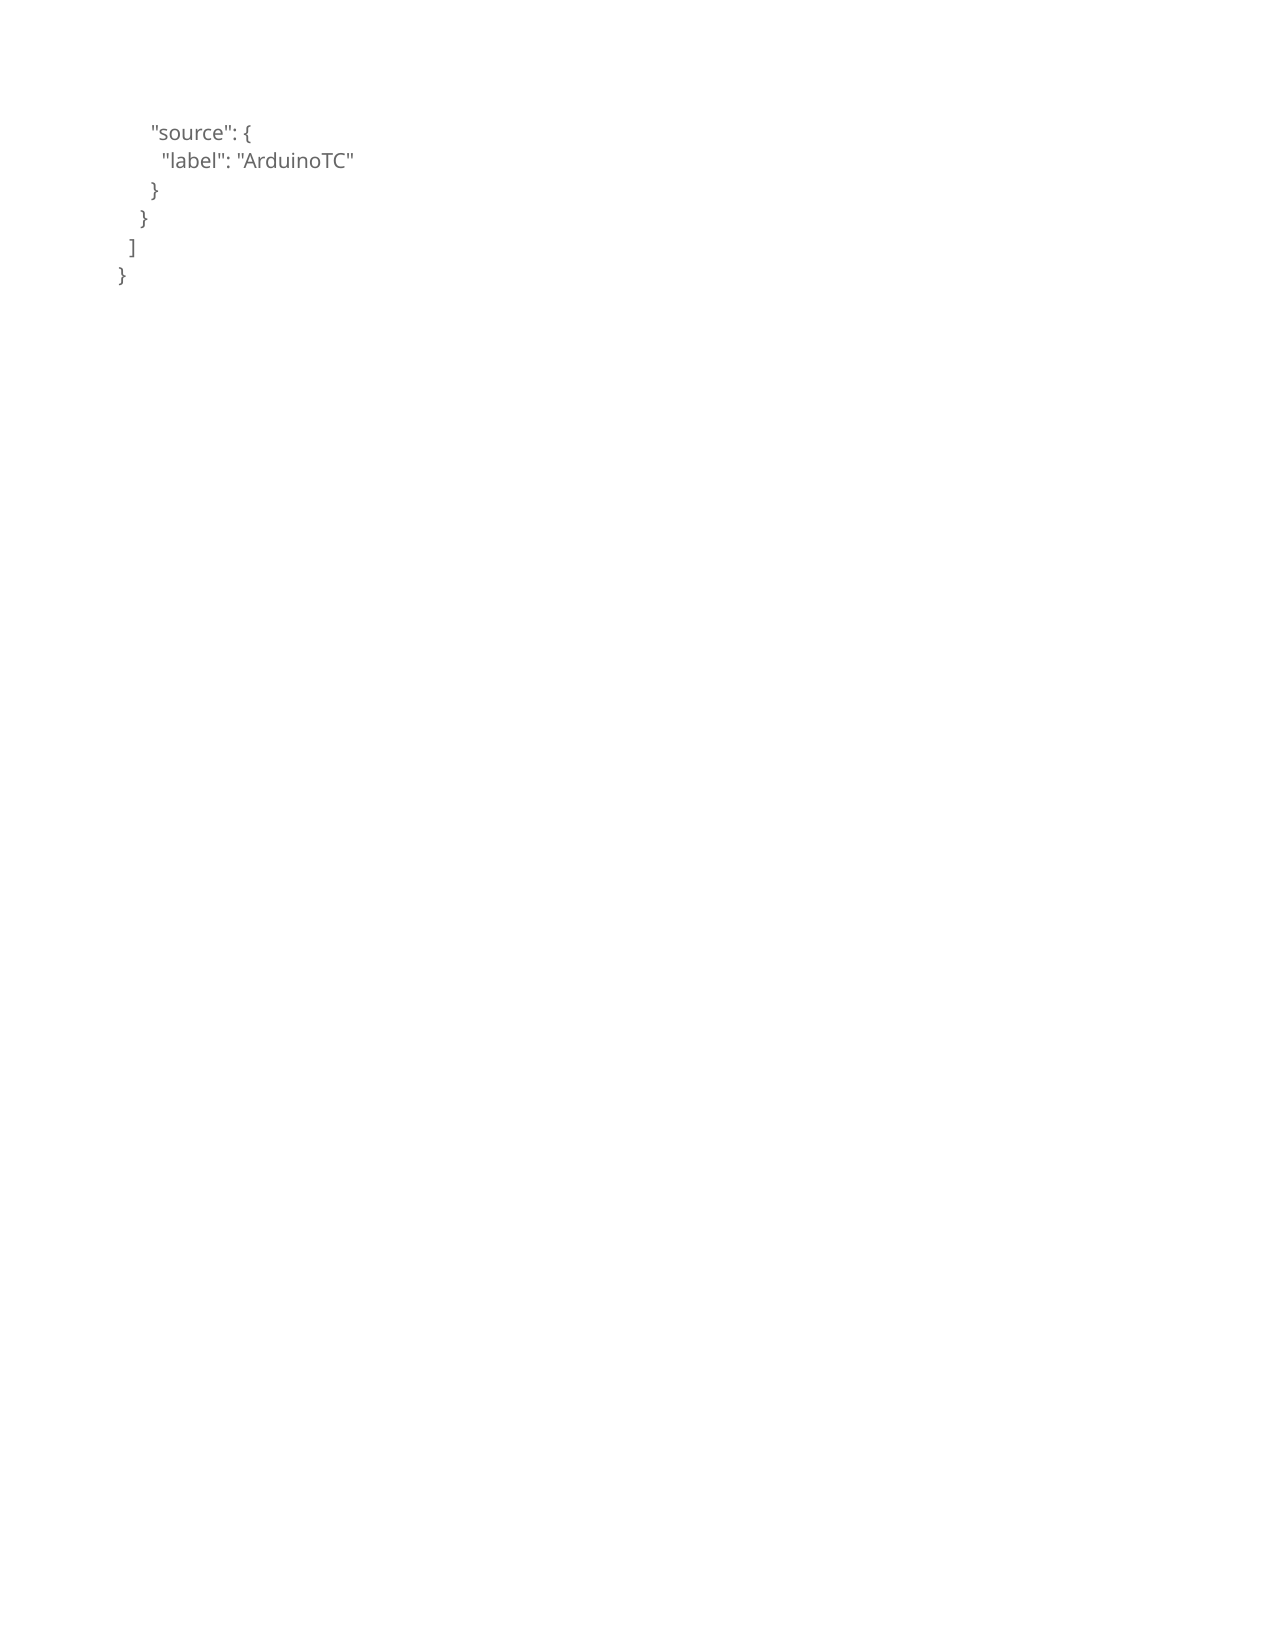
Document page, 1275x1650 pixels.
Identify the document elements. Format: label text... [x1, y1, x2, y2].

text ] [118, 232, 1157, 260]
text "source": { [118, 118, 1157, 147]
text "label": "ArduinoTC" [118, 147, 1157, 175]
text } [118, 260, 1157, 289]
text } [118, 175, 1157, 203]
text } [118, 203, 1157, 232]
